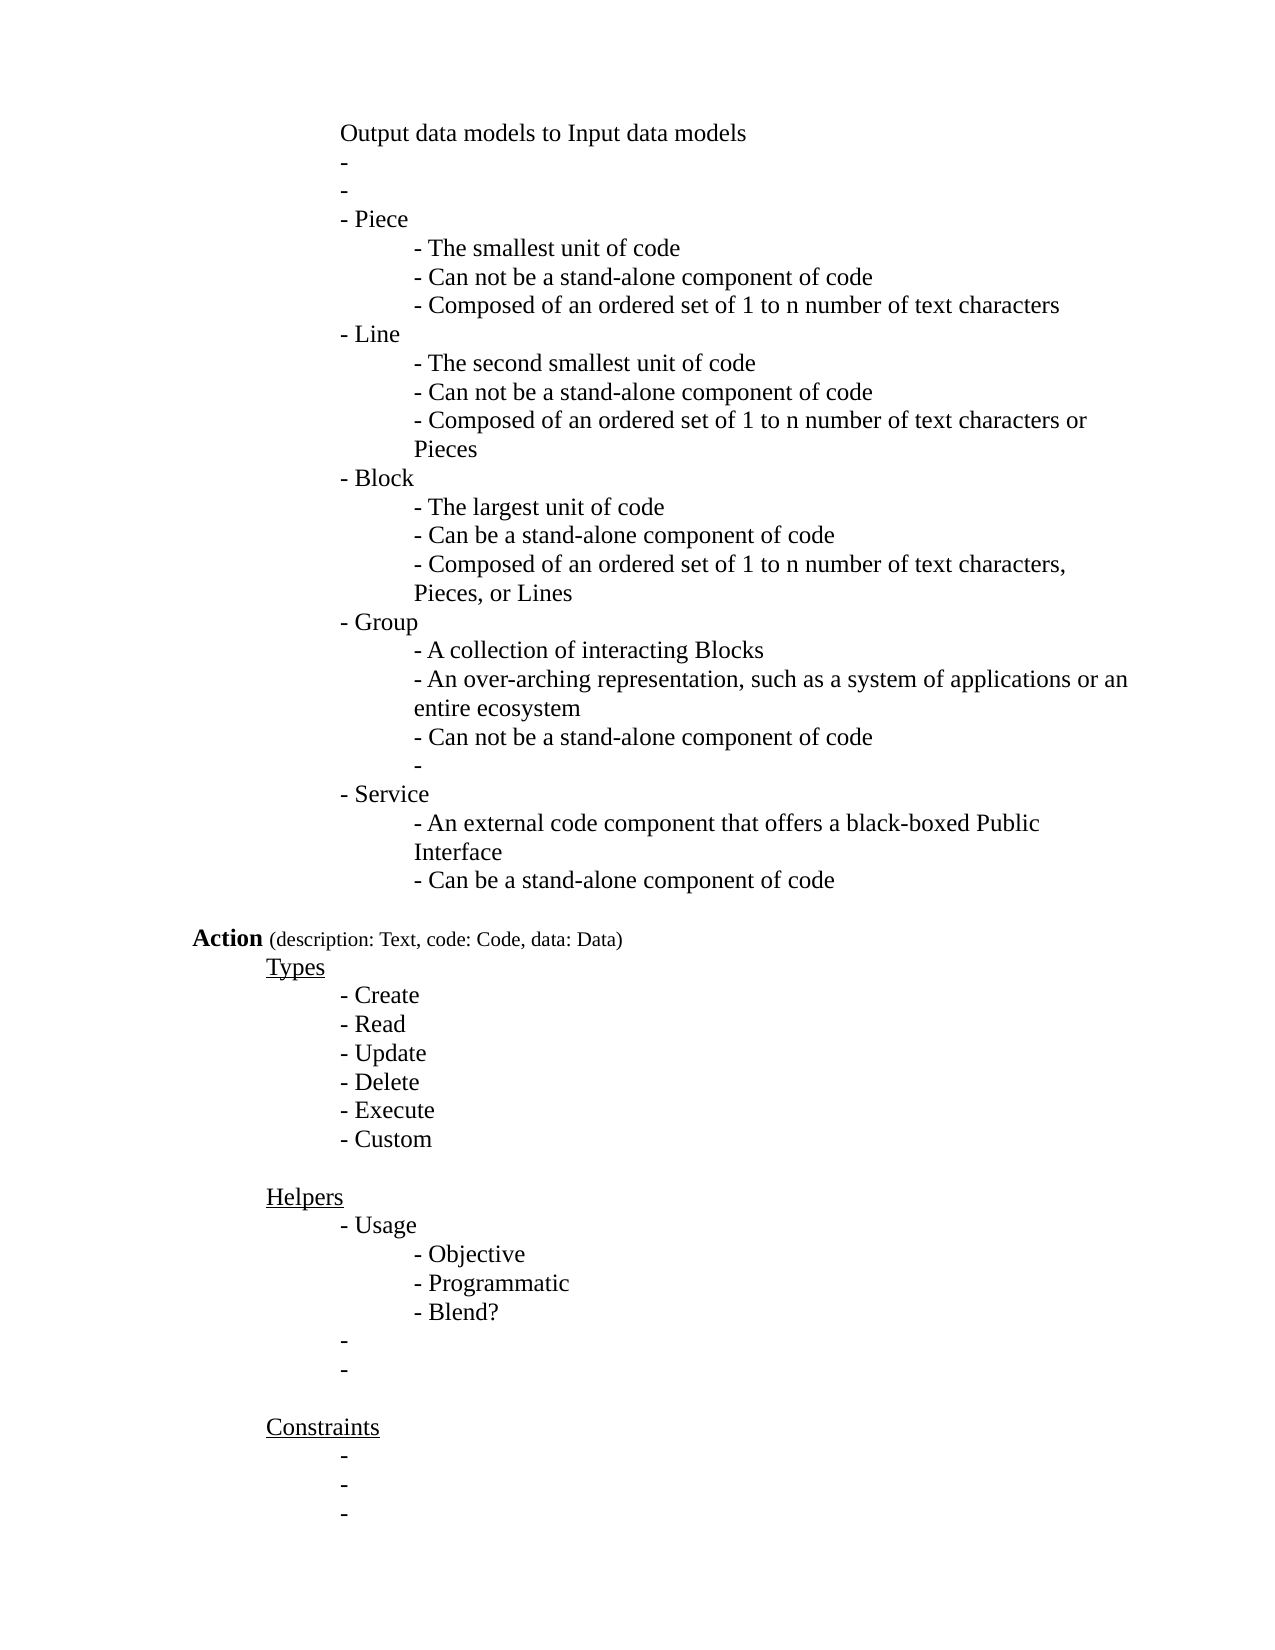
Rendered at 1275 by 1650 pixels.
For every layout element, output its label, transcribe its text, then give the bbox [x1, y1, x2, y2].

text - Blend? [118, 1297, 1157, 1326]
text - Execute [118, 1096, 1157, 1124]
text - Create [118, 981, 1157, 1009]
text - Line [118, 319, 1157, 348]
text - Can not be a stand-alone component of code [118, 722, 1157, 751]
text - An over-arching representation, such as a system of applications or an entire ecosystem [118, 664, 1157, 722]
text - Update [118, 1038, 1157, 1067]
text - Can be a stand-alone component of code [118, 866, 1157, 894]
text - [118, 147, 1157, 176]
text - [118, 1326, 1157, 1354]
text - Read [118, 1009, 1157, 1038]
text - Composed of an ordered set of 1 to n number of text characters or Pieces [118, 406, 1157, 463]
text - [118, 176, 1157, 204]
text - Programmatic [118, 1268, 1157, 1297]
text - [118, 1441, 1157, 1469]
text - An external code component that offers a black-boxed Public Interface [118, 808, 1157, 866]
text - [118, 1469, 1157, 1498]
text - A collection of interacting Blocks [118, 636, 1157, 664]
text - [118, 1354, 1157, 1383]
text Action (description: Text, code: Code, data: Data) [118, 923, 1157, 952]
text - Custom [118, 1124, 1157, 1153]
text - Composed of an ordered set of 1 to n number of text characters [118, 291, 1157, 319]
text Constraints [118, 1412, 1157, 1441]
text - Delete [118, 1067, 1157, 1096]
text - The second smallest unit of code [118, 348, 1157, 377]
text - [118, 1498, 1157, 1527]
text Output data models to Input data models [118, 118, 1157, 147]
text - Piece [118, 204, 1157, 233]
text - Can not be a stand-alone component of code [118, 262, 1157, 291]
text Types [118, 952, 1157, 981]
text Helpers [118, 1182, 1157, 1211]
text - Objective [118, 1239, 1157, 1268]
text - Composed of an ordered set of 1 to n number of text characters, Pieces, or Lines [118, 549, 1157, 607]
text - The largest unit of code [118, 492, 1157, 521]
text - Can not be a stand-alone component of code [118, 377, 1157, 406]
text - Group [118, 607, 1157, 636]
text - [118, 751, 1157, 779]
text - The smallest unit of code [118, 233, 1157, 262]
text - Service [118, 779, 1157, 808]
text - Usage [118, 1211, 1157, 1239]
text - Block [118, 463, 1157, 492]
text - Can be a stand-alone component of code [118, 521, 1157, 549]
